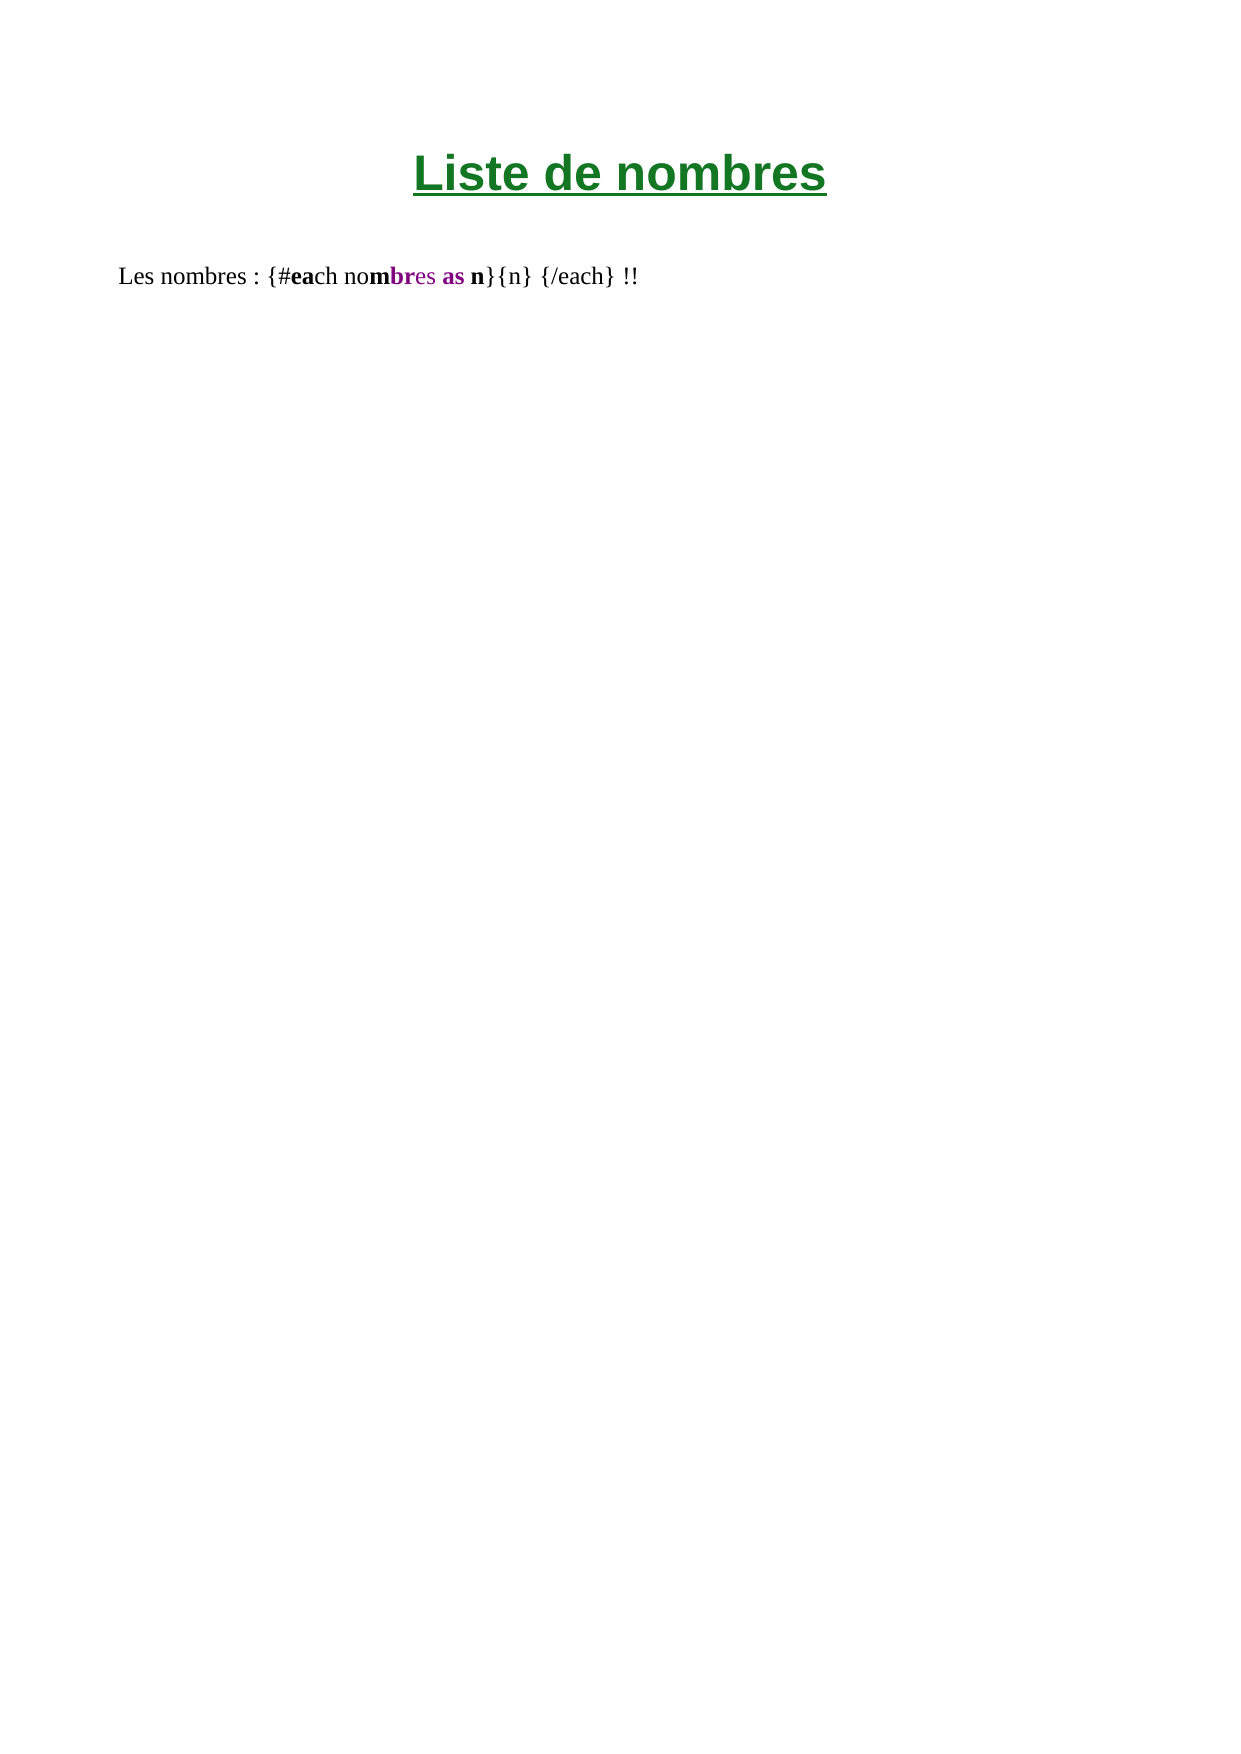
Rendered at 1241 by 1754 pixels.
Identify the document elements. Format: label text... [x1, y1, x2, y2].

text Les nombres : {#each nombres as n}{n} {/each} !! [118, 261, 1122, 289]
title Liste de nombres [118, 143, 1122, 201]
